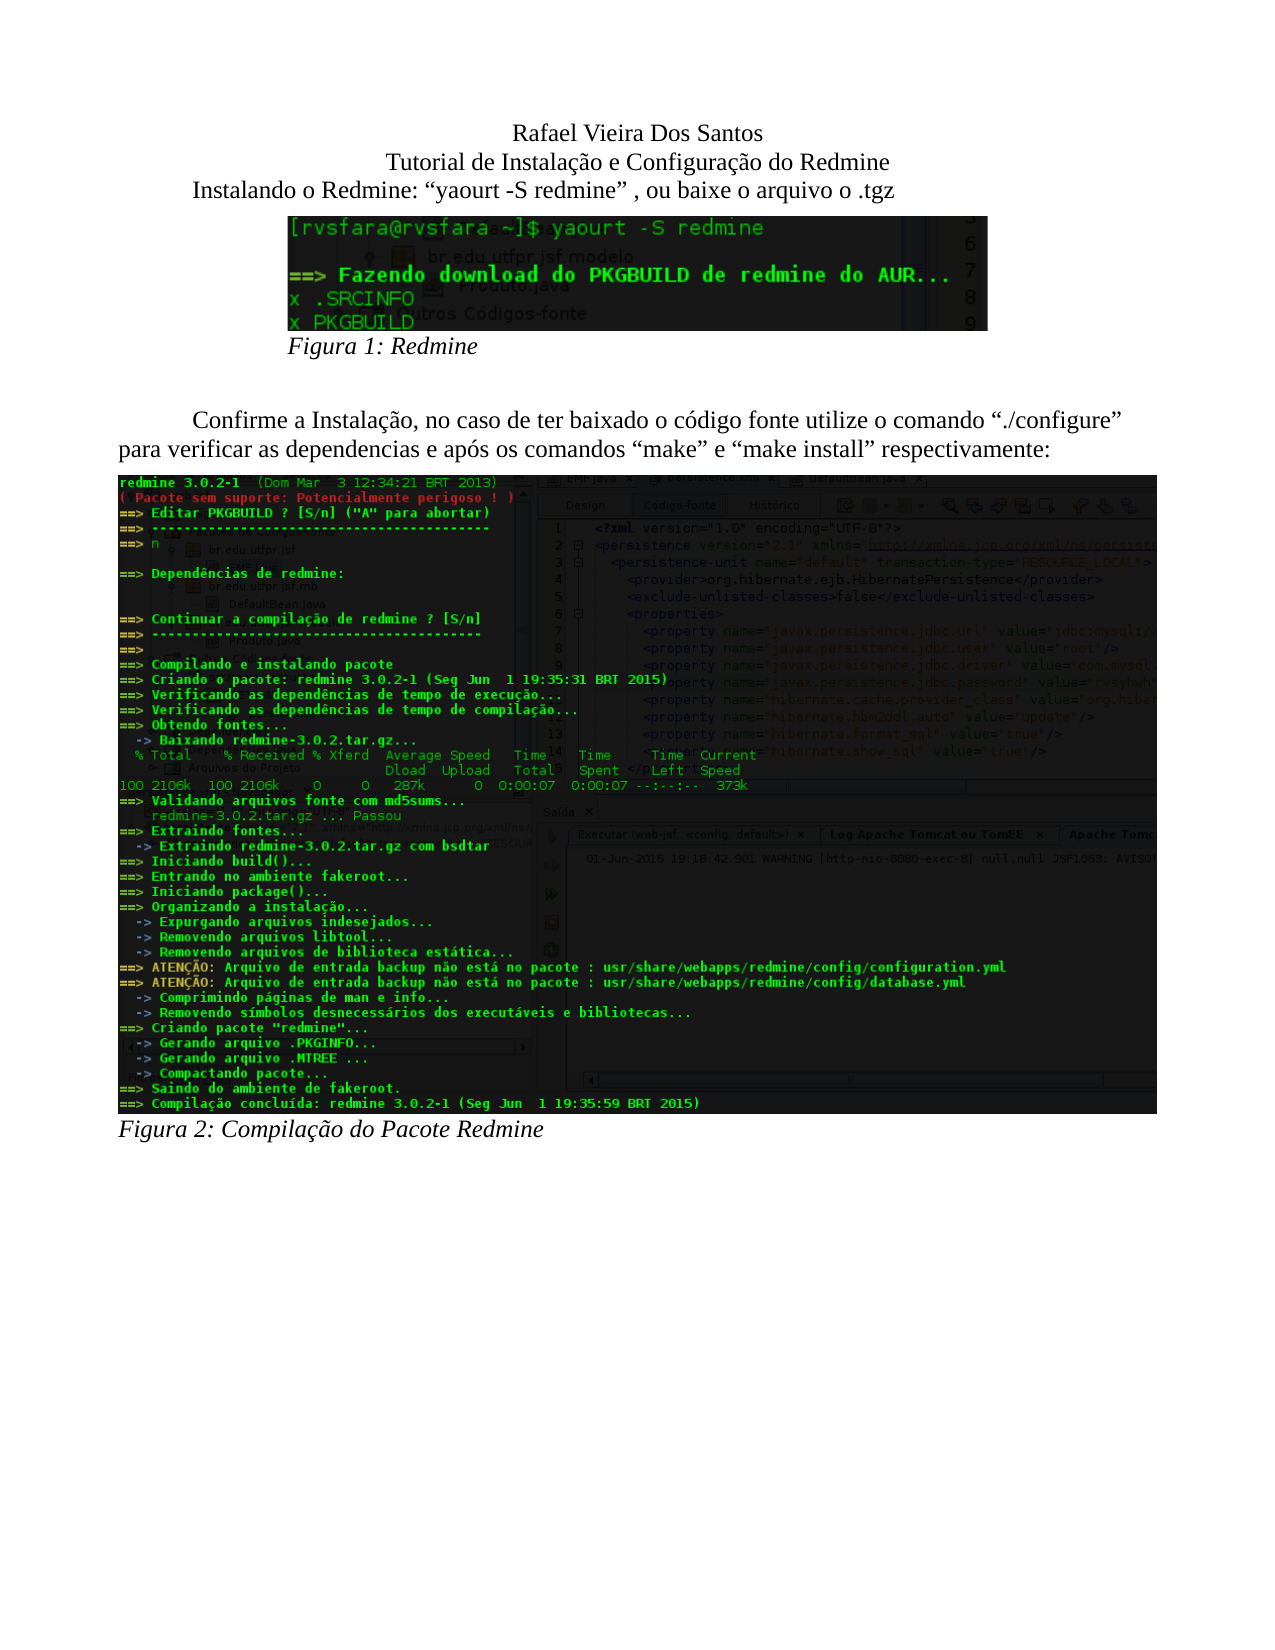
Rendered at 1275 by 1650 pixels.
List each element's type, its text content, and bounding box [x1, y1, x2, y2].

text Instalando o Redmine: “yaourt -S redmine” , ou baixe o arquivo o .tgz [118, 176, 1157, 204]
text Tutorial de Instalação e Configuração do Redmine [118, 147, 1157, 176]
picture [287, 216, 988, 331]
picture [118, 475, 1157, 1114]
text Confirme a Instalação, no caso de ter baixado o código fonte utilize o comando “./configure” para verificar as dependencias e após os comandos “make” e “make install” respectivamente: [118, 406, 1157, 463]
text Figura 1: Redmine [287, 331, 987, 360]
text Rafael Vieira Dos Santos [118, 118, 1157, 147]
text Figura 2: Compilação do Pacote Redmine [118, 1114, 1157, 1143]
